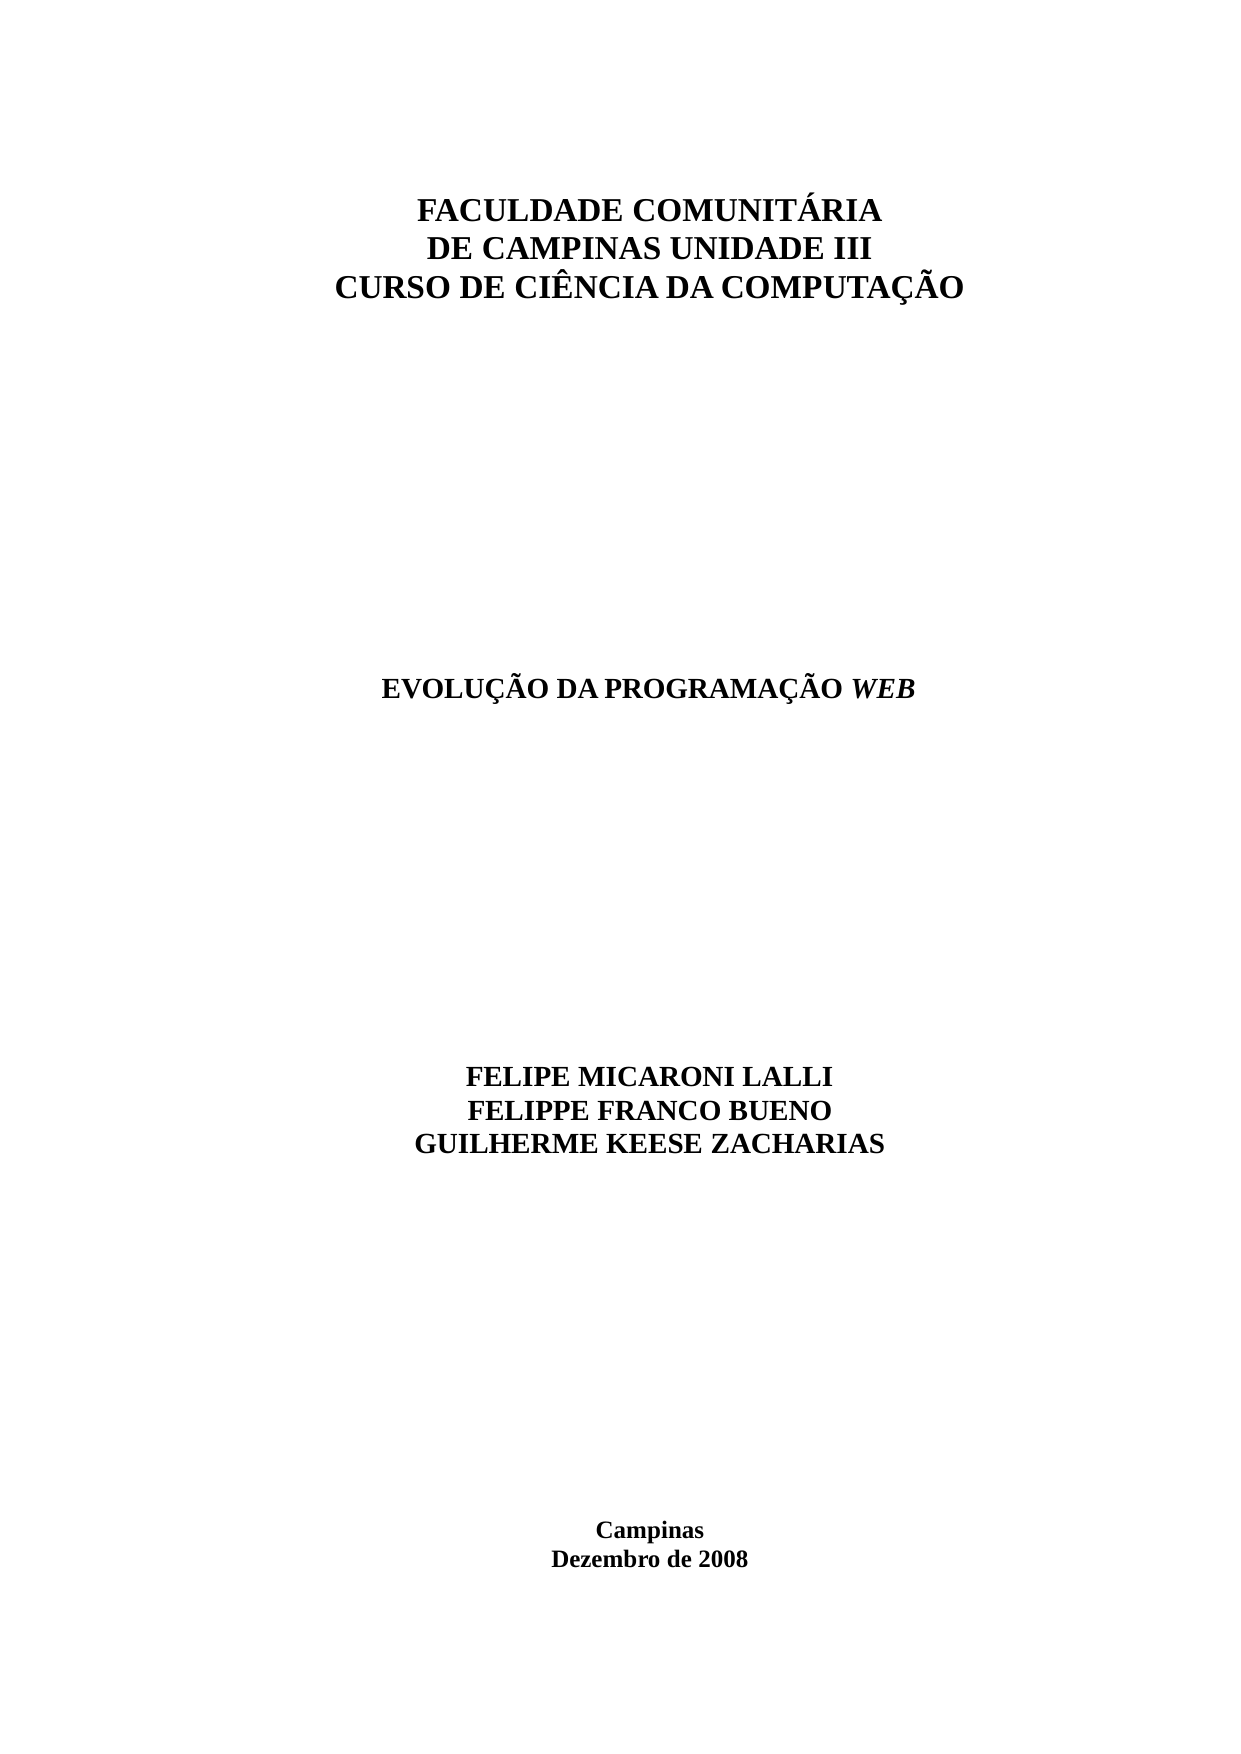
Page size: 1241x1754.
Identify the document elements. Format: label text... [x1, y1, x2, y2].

text Felipe Micaroni Lalli Felippe Franco Bueno Guilherme Keese Zacharias [177, 1060, 1122, 1160]
text Evolução da Programação Web [177, 672, 1122, 705]
text Campinas Dezembro de 2008 [177, 1515, 1122, 1573]
text Faculdade Comunitária de Campinas UNIDADE III CURSO DE CIÊNCIA DA COMPUTAÇÃO [177, 190, 1122, 305]
